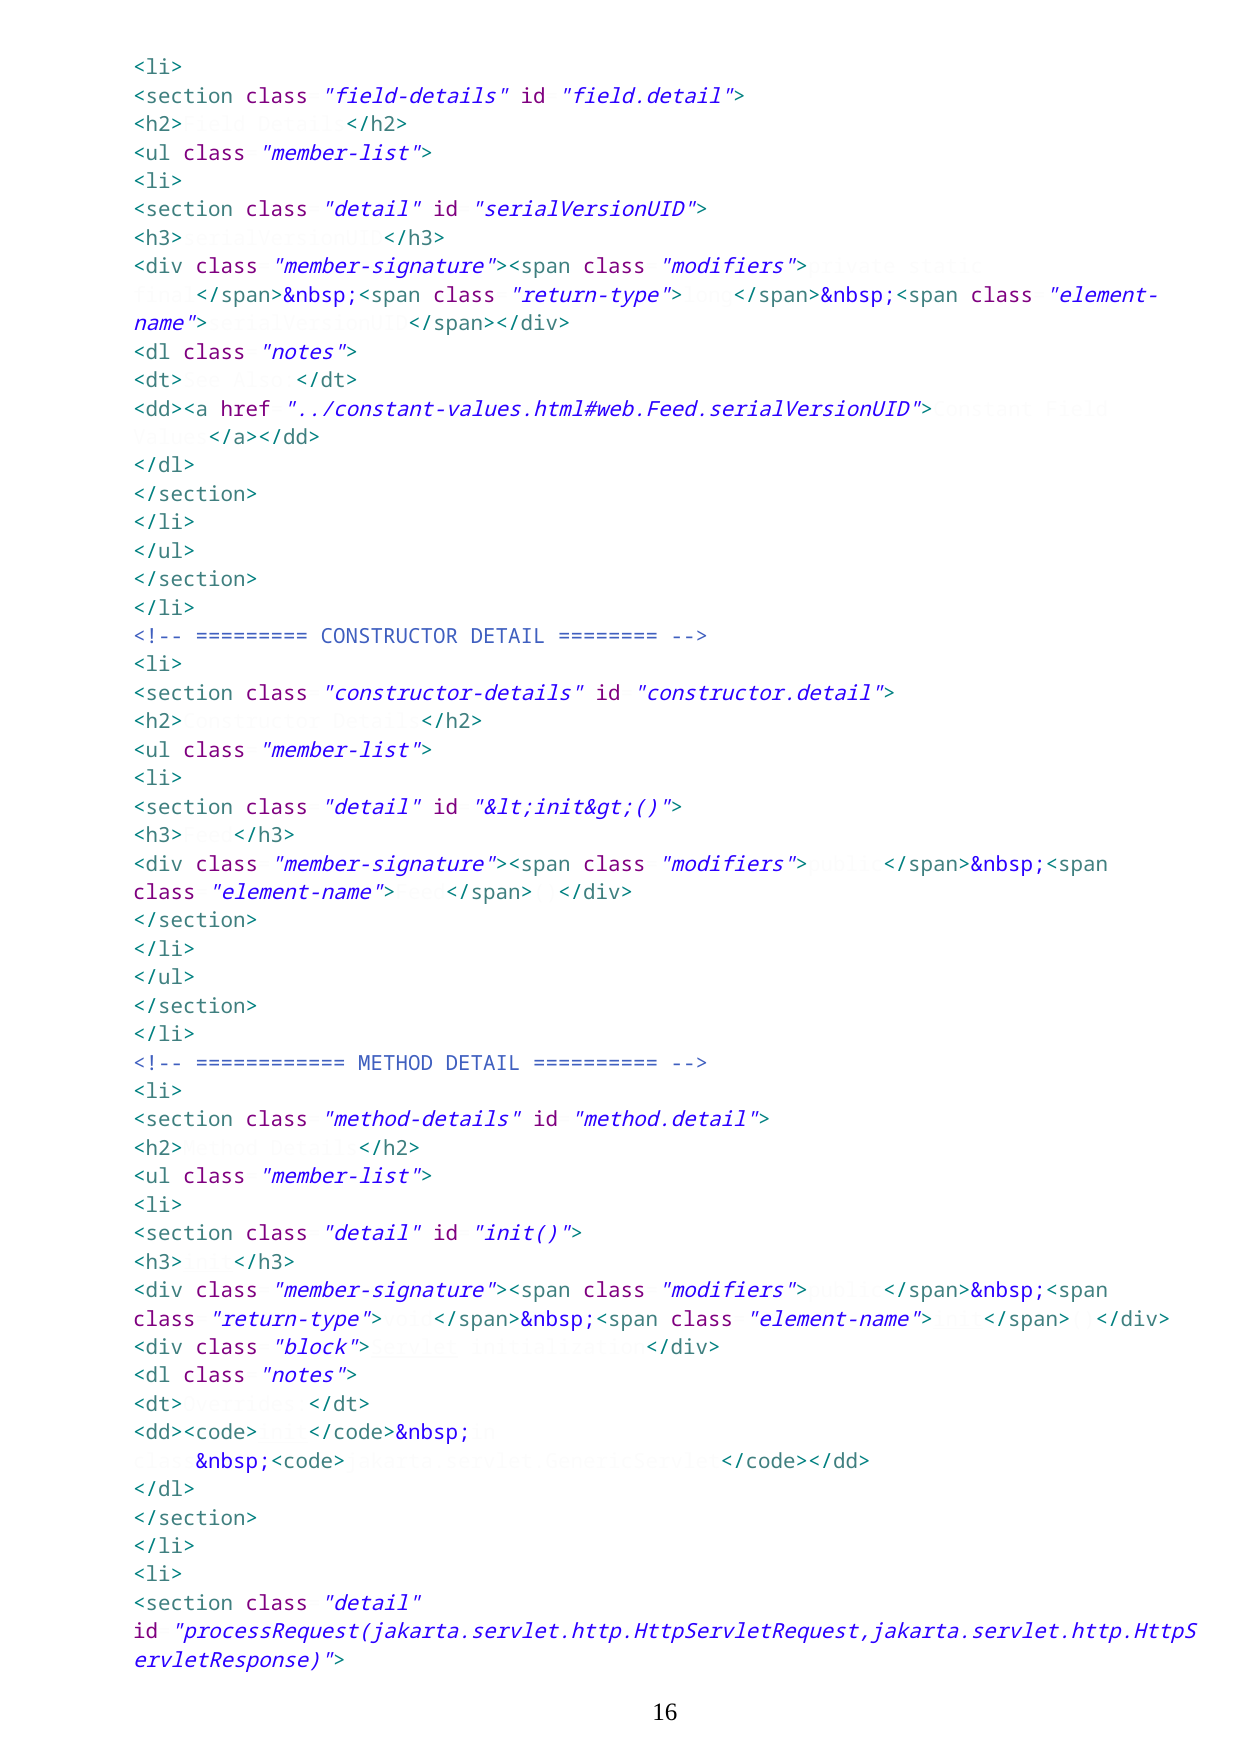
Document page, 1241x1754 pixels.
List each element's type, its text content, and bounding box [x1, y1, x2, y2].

text </ul> [133, 962, 1196, 991]
text <li> [133, 763, 1196, 792]
text <dd><a href="../constant-values.html#web.Feed.serialVersionUID">Constant Field Values</a></dd> [133, 394, 1196, 451]
text </section> [133, 1503, 1196, 1531]
text <h2>Method Details</h2> [133, 1133, 1196, 1161]
text <section class="detail" id="serialVersionUID"> [133, 194, 1196, 223]
text <li> [133, 1076, 1196, 1104]
text </section> [133, 479, 1196, 507]
text </dl> [133, 1474, 1196, 1503]
text <section class="method-details" id="method.detail"> [133, 1104, 1196, 1133]
text <li> [133, 1559, 1196, 1588]
text <section class="detail" id="init()"> [133, 1218, 1196, 1247]
text <h3>init</h3> [133, 1247, 1196, 1275]
text <h2>Field Details</h2> [133, 109, 1196, 138]
text <dt>Overrides:</dt> [133, 1389, 1196, 1417]
text </ul> [133, 536, 1196, 564]
text </section> [133, 991, 1196, 1019]
text </section> [133, 564, 1196, 593]
text <li> [133, 52, 1196, 81]
text </li> [133, 507, 1196, 536]
text <dl class="notes"> [133, 1361, 1196, 1389]
text </dl> [133, 451, 1196, 479]
text <section class="detail" id="&lt;init&gt;()"> [133, 792, 1196, 820]
text <div class="member-signature"><span class="modifiers">public</span>&nbsp;<span class="return-type">void</span>&nbsp;<span class="element-name">init</span>()</div> [133, 1275, 1196, 1332]
text <section class="field-details" id="field.detail"> [133, 81, 1196, 109]
text </li> [133, 593, 1196, 621]
text <section class="constructor-details" id="constructor.detail"> [133, 678, 1196, 706]
text <li> [133, 166, 1196, 194]
text <dl class="notes"> [133, 337, 1196, 365]
text <div class="member-signature"><span class="modifiers">private static final</span>&nbsp;<span class="return-type">long</span>&nbsp;<span class="element-name">serialVersionUID</span></div> [133, 251, 1196, 337]
text <div class="block">Servlet initialization</div> [133, 1332, 1196, 1361]
text <ul class="member-list"> [133, 138, 1196, 166]
text <ul class="member-list"> [133, 735, 1196, 763]
text <dd><code>init</code>&nbsp;in class&nbsp;<code>jakarta.servlet.GenericServlet</code></dd> [133, 1417, 1196, 1474]
text <!-- ============ METHOD DETAIL ========== --> [133, 1048, 1196, 1076]
text <h3>serialVersionUID</h3> [133, 223, 1196, 251]
text </li> [133, 1531, 1196, 1559]
text </section> [133, 906, 1196, 934]
text <ul class="member-list"> [133, 1161, 1196, 1190]
text <dt>See Also:</dt> [133, 365, 1196, 394]
text <h3>Feed</h3> [133, 820, 1196, 849]
text <li> [133, 649, 1196, 678]
text <li> [133, 1190, 1196, 1218]
text <div class="member-signature"><span class="modifiers">public</span>&nbsp;<span class="element-name">Feed</span>()</div> [133, 849, 1196, 906]
text </li> [133, 1019, 1196, 1048]
text <section class="detail" id="processRequest(jakarta.servlet.http.HttpServletRequest,jakarta.servlet.http.HttpServletResponse)"> [133, 1588, 1196, 1673]
text <!-- ========= CONSTRUCTOR DETAIL ======== --> [133, 621, 1196, 649]
text <h2>Constructor Details</h2> [133, 706, 1196, 735]
text </li> [133, 934, 1196, 962]
